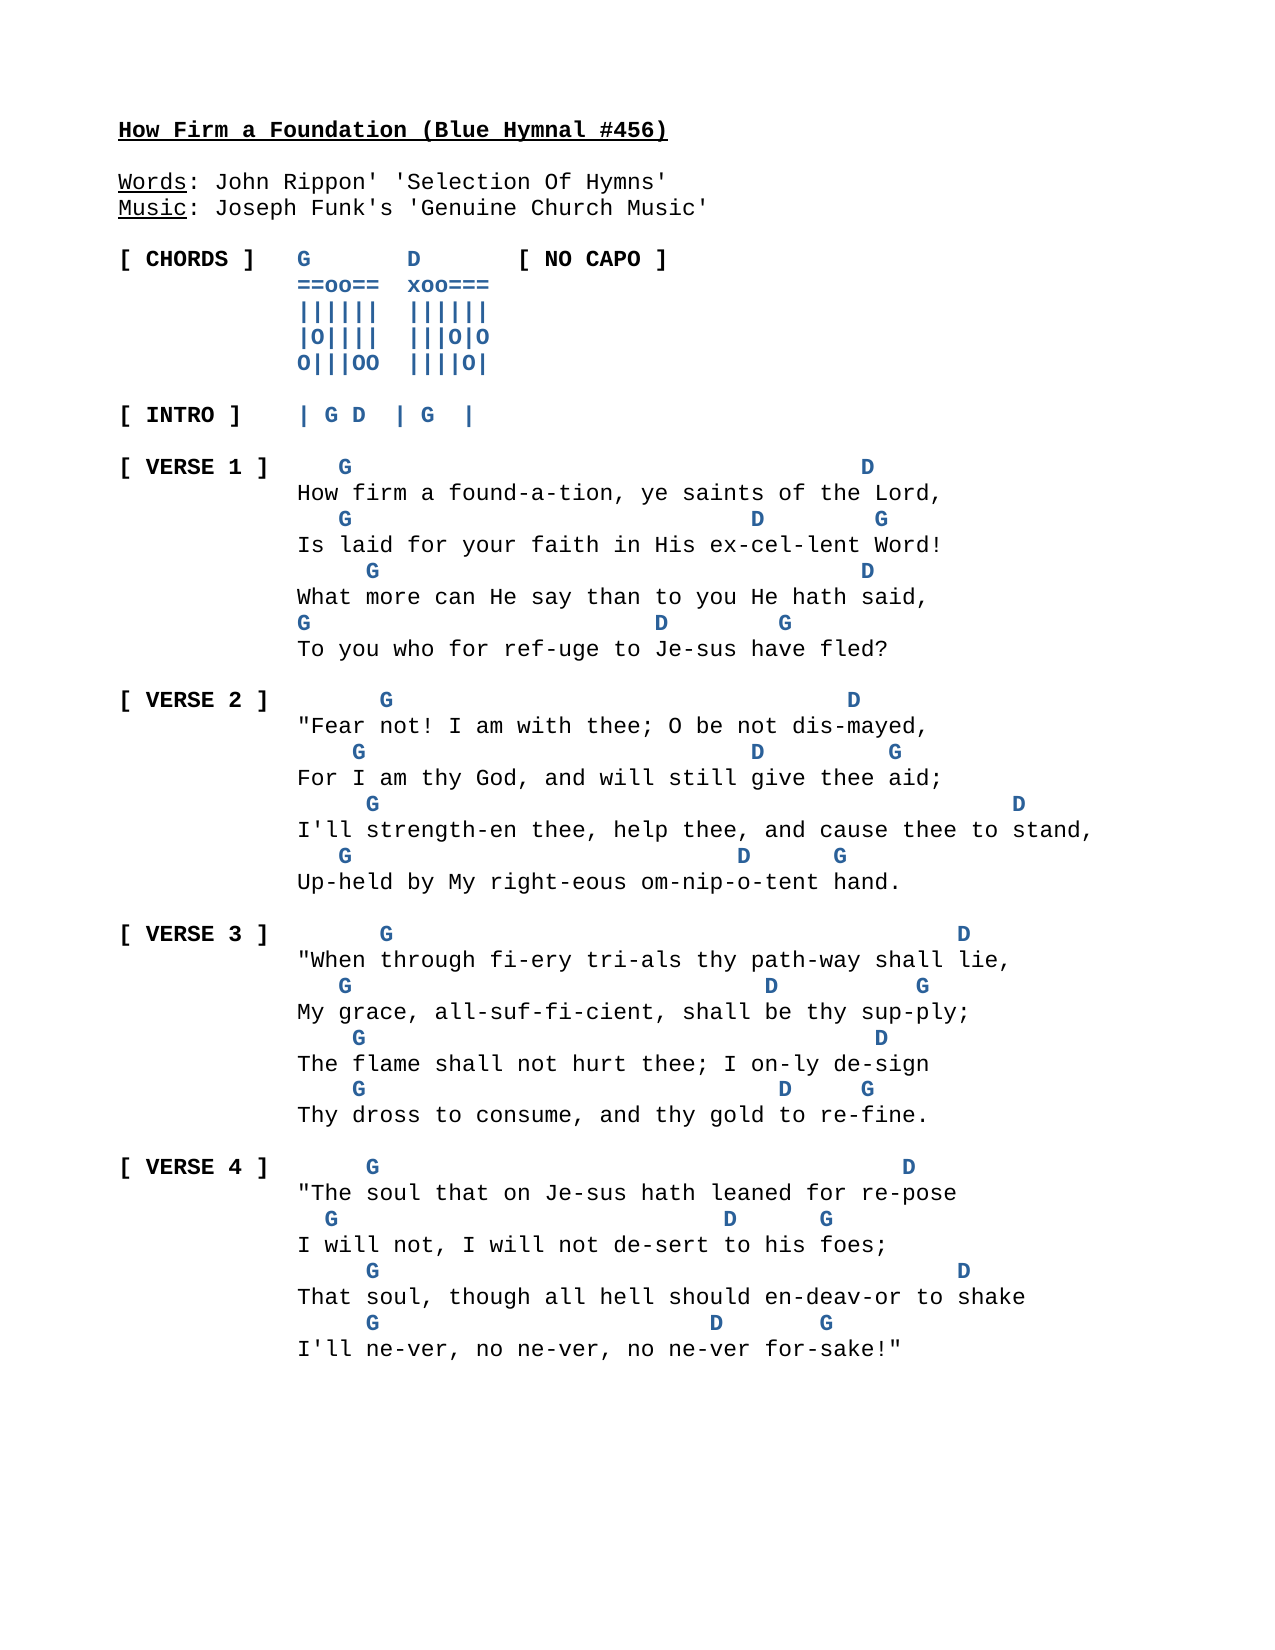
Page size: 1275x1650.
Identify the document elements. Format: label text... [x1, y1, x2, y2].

text I'll ne-ver, no ne-ver, no ne-ver for-sake!" [118, 1337, 1157, 1363]
text To you who for ref-uge to Je-sus have fled? [118, 637, 1157, 663]
text I'll strength-en thee, help thee, and cause thee to stand, [118, 818, 1157, 844]
text My grace, all-suf-fi-cient, shall be thy sup-ply; [118, 1000, 1157, 1026]
text G D G [118, 844, 1157, 870]
text G D [118, 1259, 1157, 1285]
text What more can He say than to you He hath said, [118, 585, 1157, 611]
text That soul, though all hell should en-deav-or to shake [118, 1285, 1157, 1311]
text ==oo== xoo=== [118, 274, 1157, 300]
text Thy dross to consume, and thy gold to re-fine. [118, 1104, 1157, 1130]
text G D G [118, 1311, 1157, 1337]
text The flame shall not hurt thee; I on-ly de-sign [118, 1052, 1157, 1078]
text G D G [118, 974, 1157, 1000]
text G D G [118, 1207, 1157, 1233]
text "The soul that on Je-sus hath leaned for re-pose [118, 1182, 1157, 1207]
text |O|||| |||O|O [118, 326, 1157, 352]
text Up-held by My right-eous om-nip-o-tent hand. [118, 870, 1157, 896]
text "When through fi-ery tri-als thy path-way shall lie, [118, 948, 1157, 974]
text [ VERSE 1 ] G D [118, 455, 1157, 481]
text G D [118, 559, 1157, 585]
text [ CHORDS ] G D [ NO CAPO ] [118, 248, 1157, 274]
text G D G [118, 1078, 1157, 1104]
text G D G [118, 611, 1157, 637]
text How firm a found-a-tion, ye saints of the Lord, [118, 481, 1157, 507]
text How Firm a Foundation (Blue Hymnal #456) [118, 118, 1157, 144]
text [ VERSE 2 ] G D [118, 689, 1157, 715]
text G D G [118, 741, 1157, 767]
text I will not, I will not de-sert to his foes; [118, 1233, 1157, 1259]
text [ VERSE 3 ] G D [118, 922, 1157, 948]
text G D [118, 1026, 1157, 1052]
text Is laid for your faith in His ex-cel-lent Word! [118, 533, 1157, 559]
text Words: John Rippon' 'Selection Of Hymns' [118, 170, 1157, 196]
text G D G [118, 507, 1157, 533]
text [ INTRO ] | G D | G | [118, 403, 1157, 429]
text "Fear not! I am with thee; O be not dis-mayed, [118, 715, 1157, 741]
text [ VERSE 4 ] G D [118, 1156, 1157, 1182]
text O|||OO ||||O| [118, 352, 1157, 377]
text |||||| |||||| [118, 300, 1157, 326]
text For I am thy God, and will still give thee aid; [118, 767, 1157, 792]
text G D [118, 792, 1157, 818]
text Music: Joseph Funk's 'Genuine Church Music' [118, 196, 1157, 222]
